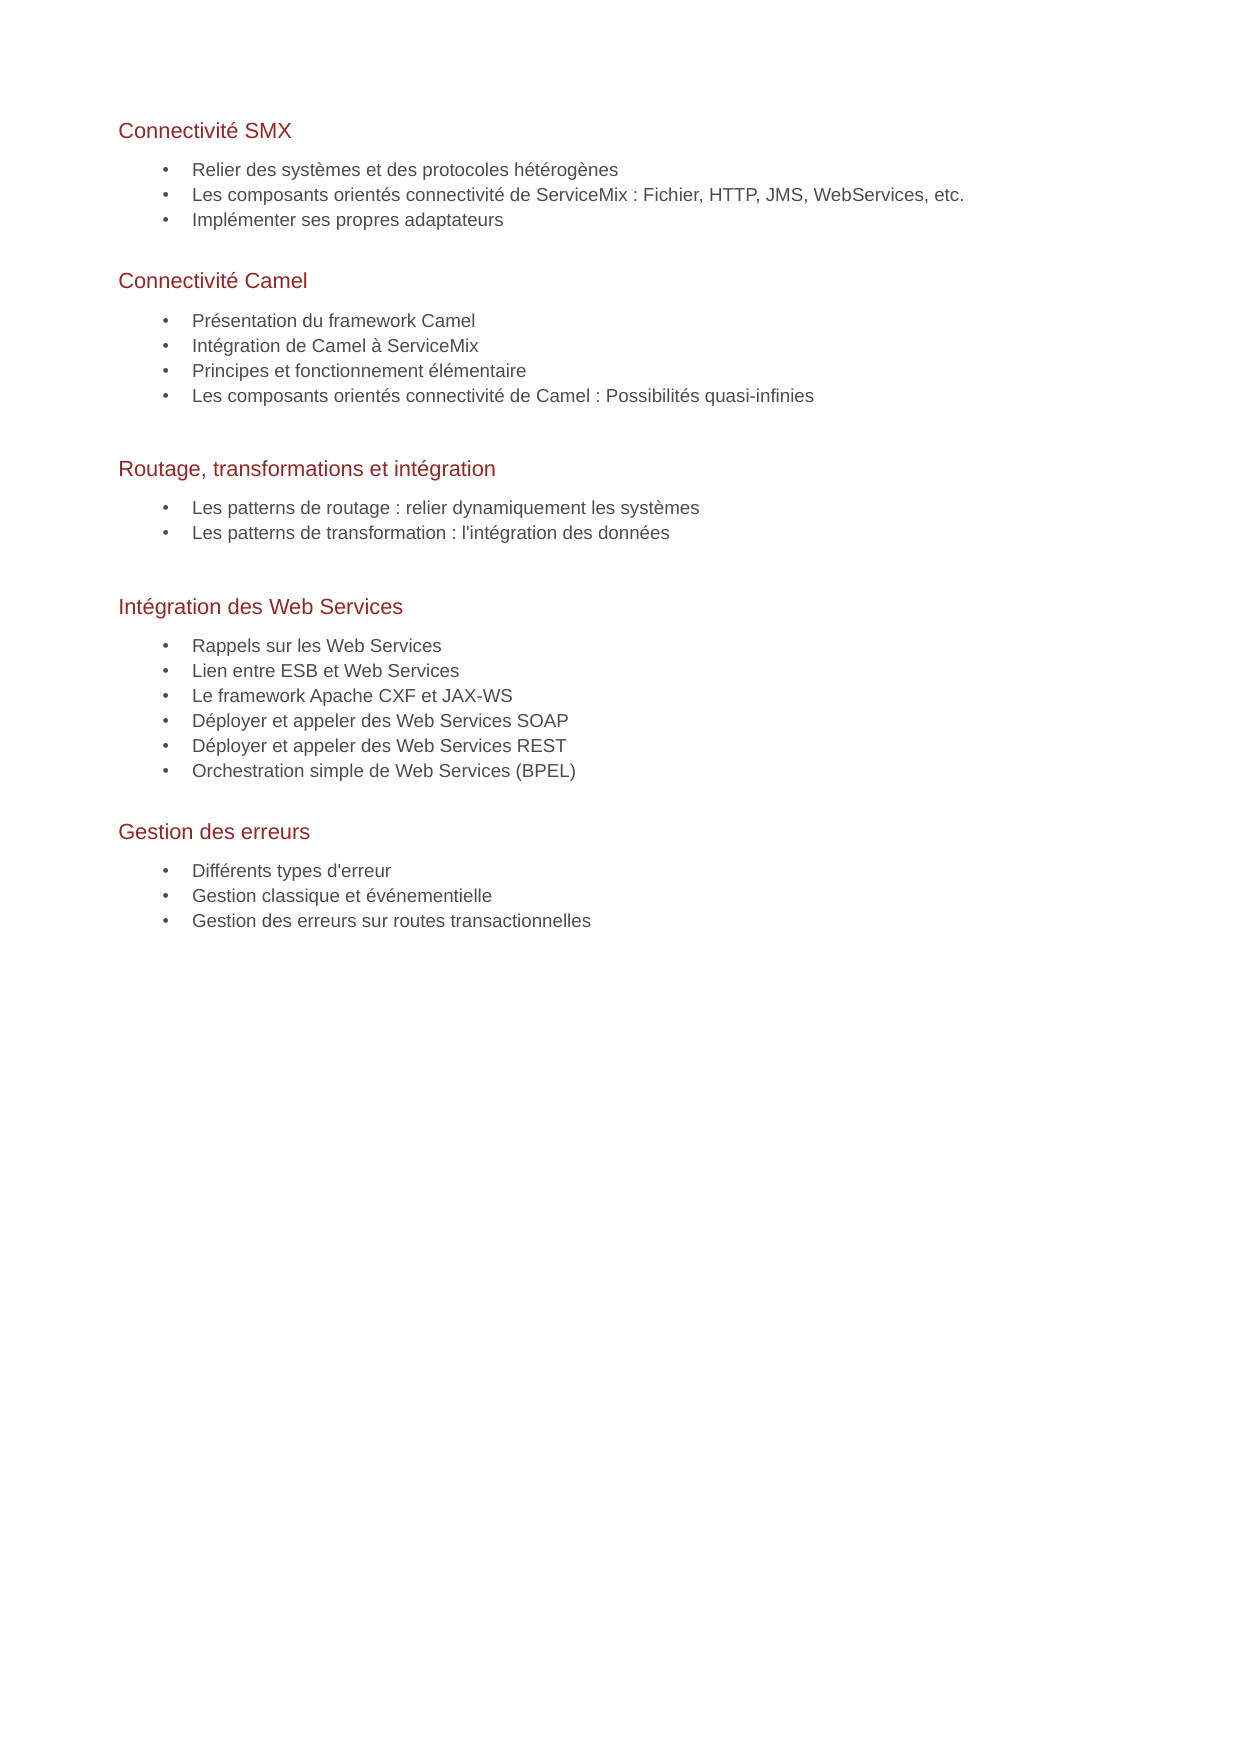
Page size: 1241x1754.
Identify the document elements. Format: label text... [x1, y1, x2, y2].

list Déployer et appeler des Web Services SOAP [162, 706, 1122, 731]
list Principes et fonctionnement élémentaire [162, 356, 1122, 381]
subtitle Connectivité SMX [118, 118, 1122, 143]
list Les patterns de transformation : l'intégration des données [162, 519, 1122, 544]
list Gestion des erreurs sur routes transactionnelles [162, 907, 1122, 932]
subtitle Gestion des erreurs [118, 819, 1122, 844]
list Implémenter ses propres adaptateurs [162, 206, 1122, 231]
list Présentation du framework Camel [162, 306, 1122, 331]
list Rappels sur les Web Services [162, 631, 1122, 656]
list Les composants orientés connectivité de ServiceMix : Fichier, HTTP, JMS, WebServices, etc. [162, 181, 1122, 206]
list Intégration de Camel à ServiceMix [162, 331, 1122, 356]
list Déployer et appeler des Web Services REST [162, 731, 1122, 756]
list Relier des systèmes et des protocoles hétérogènes [162, 156, 1122, 181]
subtitle Routage, transformations et intégration [118, 456, 1122, 481]
list Les composants orientés connectivité de Camel : Possibilités quasi-infinies [162, 381, 1122, 406]
subtitle Intégration des Web Services [118, 594, 1122, 619]
list Lien entre ESB et Web Services [162, 656, 1122, 681]
list Le framework Apache CXF et JAX-WS [162, 681, 1122, 706]
list Gestion classique et événementielle [162, 882, 1122, 907]
subtitle Connectivité Camel [118, 268, 1122, 293]
list Les patterns de routage : relier dynamiquement les systèmes [162, 494, 1122, 519]
list Orchestration simple de Web Services (BPEL) [162, 756, 1122, 781]
list Différents types d'erreur [162, 857, 1122, 882]
